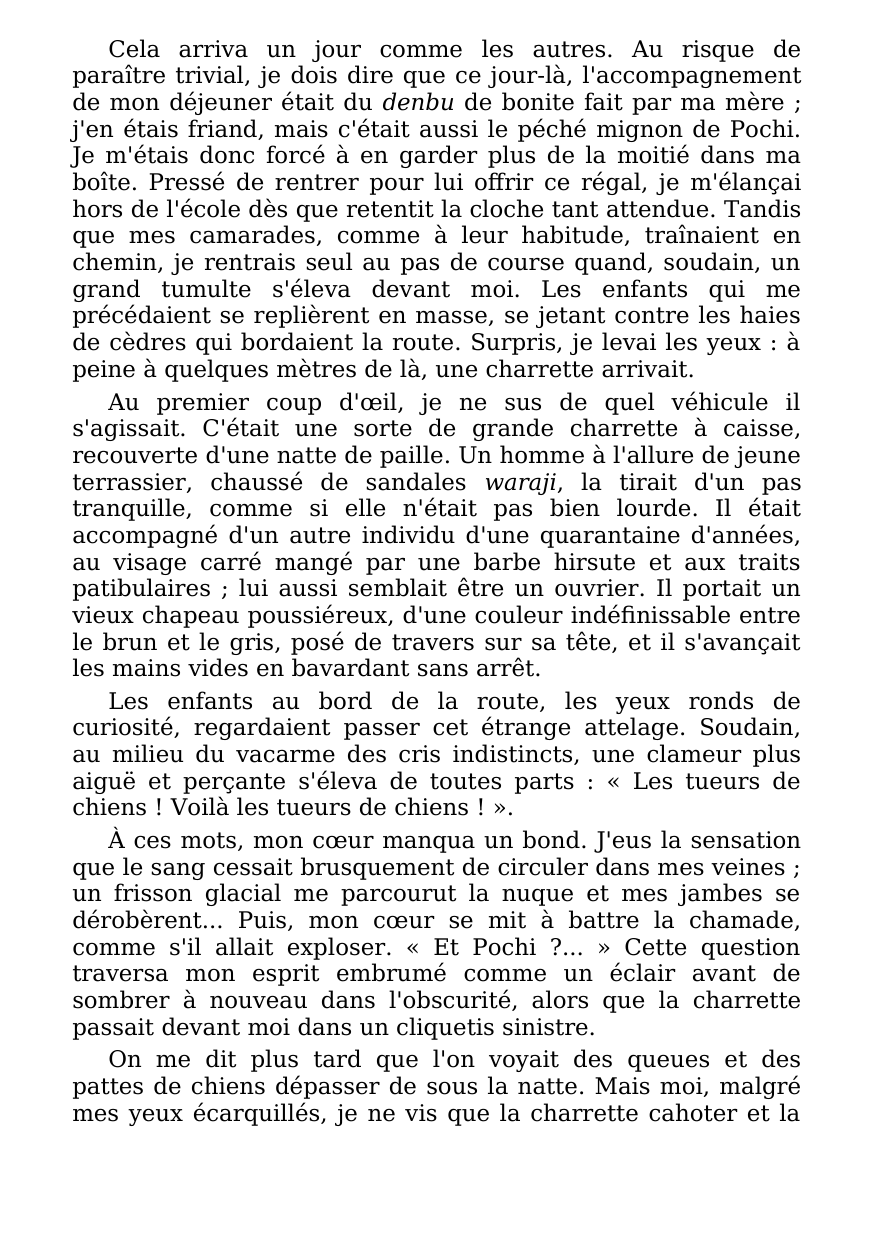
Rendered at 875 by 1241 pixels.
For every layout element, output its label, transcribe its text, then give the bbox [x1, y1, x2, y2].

text À ces mots, mon cœur manqua un bond. J'eus la sensation que le sang cessait brusquement de circuler dans mes veines ; un frisson glacial me parcourut la nuque et mes jambes se dérobèrent... Puis, mon cœur se mit à battre la chamade, comme s'il allait exploser. « Et Pochi ?... » Cette question traversa mon esprit embrumé comme un éclair avant de sombrer à nouveau dans l'obscurité, alors que la charrette passait devant moi dans un cliquetis sinistre. [72, 827, 802, 1041]
text Les enfants au bord de la route, les yeux ronds de curiosité, regardaient passer cet étrange attelage. Soudain, au milieu du vacarme des cris indistincts, une clameur plus aiguë et perçante s'éleva de toutes parts : « Les tueurs de chiens ! Voilà les tueurs de chiens ! ». [72, 688, 802, 821]
text On me dit plus tard que l'on voyait des queues et des pattes de chiens dépasser de sous la natte. Mais moi, malgré mes yeux écarquillés, je ne vis que la charrette cahoter et la [72, 1046, 802, 1126]
text Au premier coup d'œil, je ne sus de quel véhicule il s'agissait. C'était une sorte de grande charrette à caisse, recouverte d'une natte de paille. Un homme à l'allure de jeune terrassier, chaussé de sandales waraji, la tirait d'un pas tranquille, comme si elle n'était pas bien lourde. Il était accompagné d'un autre individu d'une quarantaine d'années, au visage carré mangé par une barbe hirsute et aux traits patibulaires ; lui aussi semblait être un ouvrier. Il portait un vieux chapeau poussiéreux, d'une couleur indéfinissable entre le brun et le gris, posé de travers sur sa tête, et il s'avançait les mains vides en bavardant sans arrêt. [72, 389, 802, 682]
text Cela arriva un jour comme les autres. Au risque de paraître trivial, je dois dire que ce jour-là, l'accompagnement de mon déjeuner était du denbu de bonite fait par ma mère ; j'en étais friand, mais c'était aussi le péché mignon de Pochi. Je m'étais donc forcé à en garder plus de la moitié dans ma boîte. Pressé de rentrer pour lui offrir ce régal, je m'élançai hors de l'école dès que retentit la cloche tant attendue. Tandis que mes camarades, comme à leur habitude, traînaient en chemin, je rentrais seul au pas de course quand, soudain, un grand tumulte s'éleva devant moi. Les enfants qui me précédaient se replièrent en masse, se jetant contre les haies de cèdres qui bordaient la route. Surpris, je levai les yeux : à peine à quelques mètres de là, une charrette arrivait. [72, 36, 802, 383]
